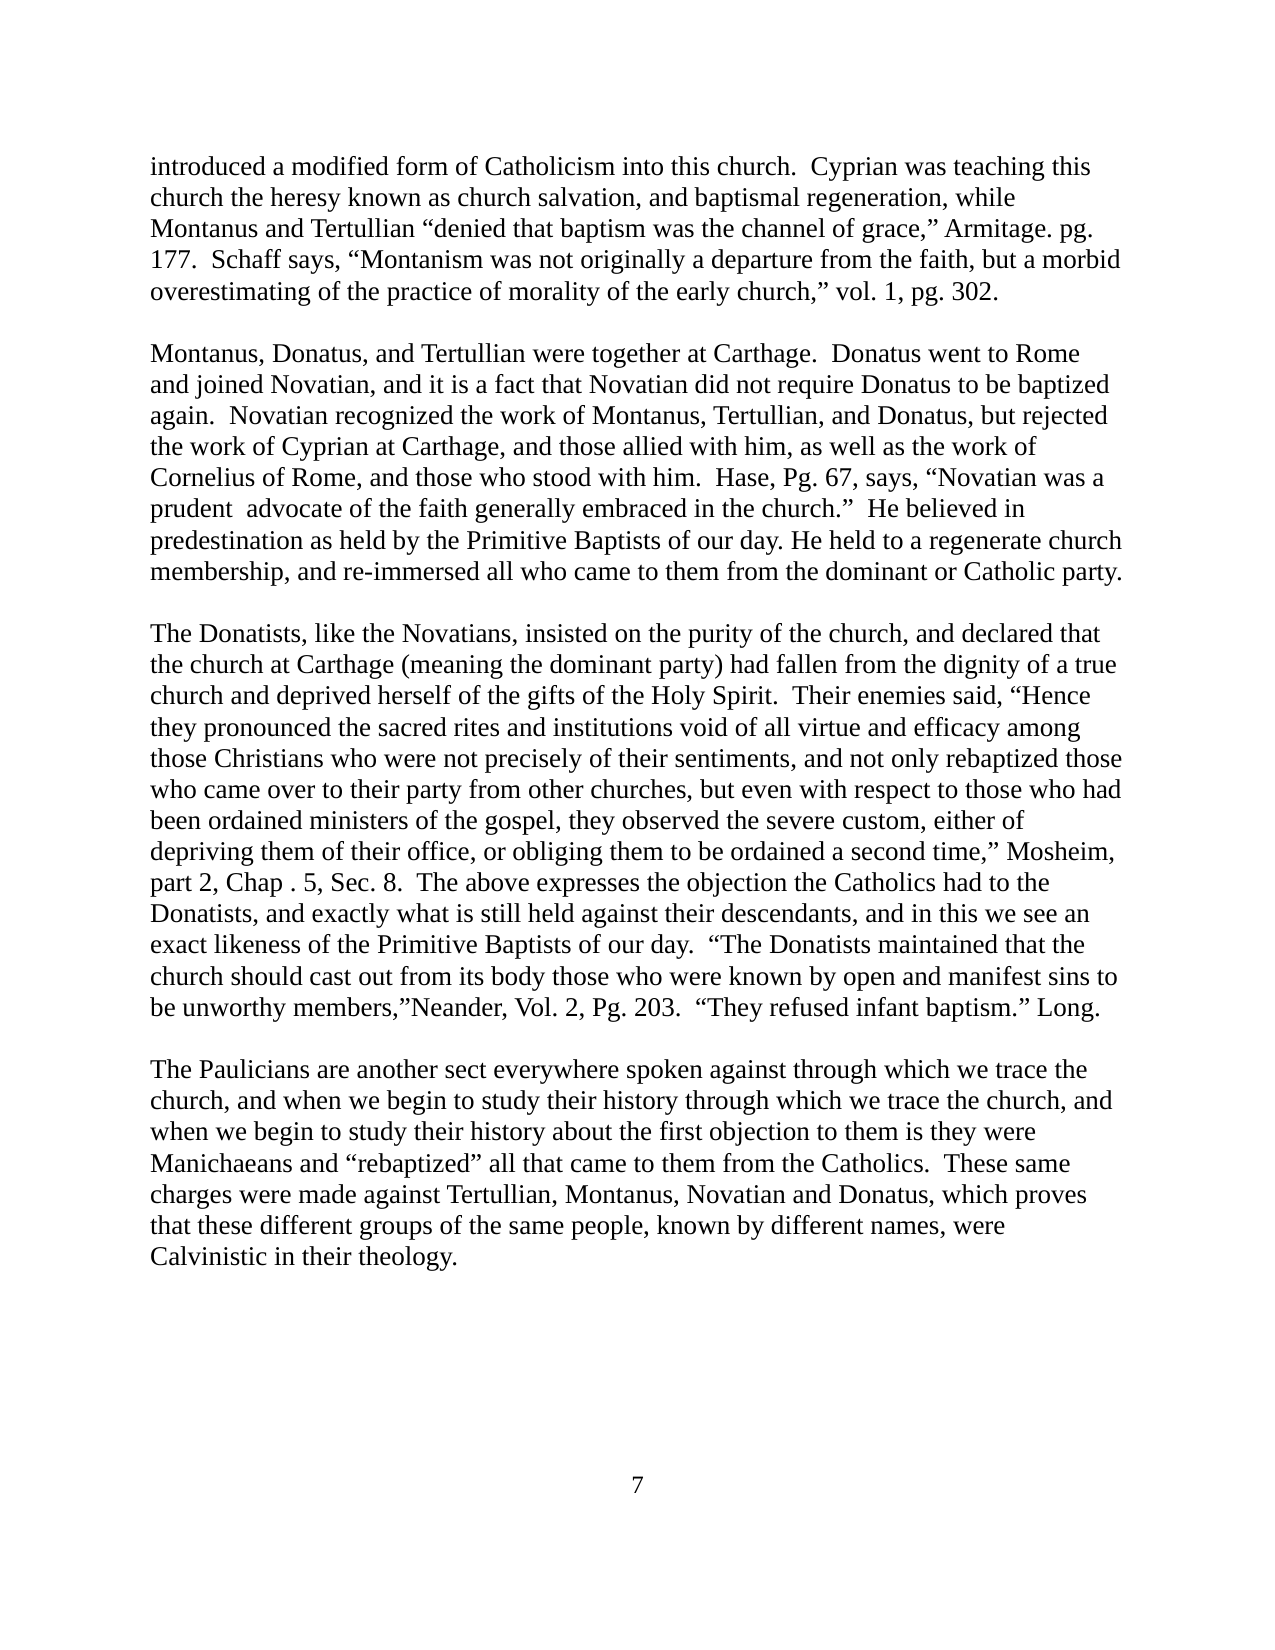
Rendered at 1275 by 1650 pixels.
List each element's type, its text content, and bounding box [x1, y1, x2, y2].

text Montanus, Donatus, and Tertullian were together at Carthage. Donatus went to Rome and joined Novatian, and it is a fact that Novatian did not require Donatus to be baptized again. Novatian recognized the work of Montanus, Tertullian, and Donatus, but rejected the work of Cyprian at Carthage, and those allied with him, as well as the work of Cornelius of Rome, and those who stood with him. Hase, Pg. 67, says, “Novatian was a prudent advocate of the faith generally embraced in the church.” He believed in predestination as held by the Primitive Baptists of our day. He held to a regenerate church membership, and re-immersed all who came to them from the dominant or Catholic party. [150, 337, 1125, 586]
text introduced a modified form of Catholicism into this church. Cyprian was teaching this church the heresy known as church salvation, and baptismal regeneration, while Montanus and Tertullian “denied that baptism was the channel of grace,” Armitage. pg. 177. Schaff says, “Montanism was not originally a departure from the faith, but a morbid overestimating of the practice of morality of the early church,” vol. 1, pg. 302. [150, 150, 1125, 306]
text The Donatists, like the Novatians, insisted on the purity of the church, and declared that the church at Carthage (meaning the dominant party) had fallen from the dignity of a true church and deprived herself of the gifts of the Holy Spirit. Their enemies said, “Hence they pronounced the sacred rites and institutions void of all virtue and efficacy among those Christians who were not precisely of their sentiments, and not only rebaptized those who came over to their party from other churches, but even with respect to those who had been ordained ministers of the gospel, they observed the severe custom, either of depriving them of their office, or obliging them to be ordained a second time,” Mosheim, part 2, Chap . 5, Sec. 8. The above expresses the objection the Catholics had to the Donatists, and exactly what is still held against their descendants, and in this we see an exact likeness of the Primitive Baptists of our day. “The Donatists maintained that the church should cast out from its body those who were known by open and manifest sins to be unworthy members,”Neander, Vol. 2, Pg. 203. “They refused infant baptism.” Long. [150, 617, 1125, 1022]
text The Paulicians are another sect everywhere spoken against through which we trace the church, and when we begin to study their history through which we trace the church, and when we begin to study their history about the first objection to them is they were Manichaeans and “rebaptized” all that came to them from the Catholics. These same charges were made against Tertullian, Montanus, Novatian and Donatus, which proves that these different groups of the same people, known by different names, were Calvinistic in their theology. [150, 1053, 1125, 1271]
